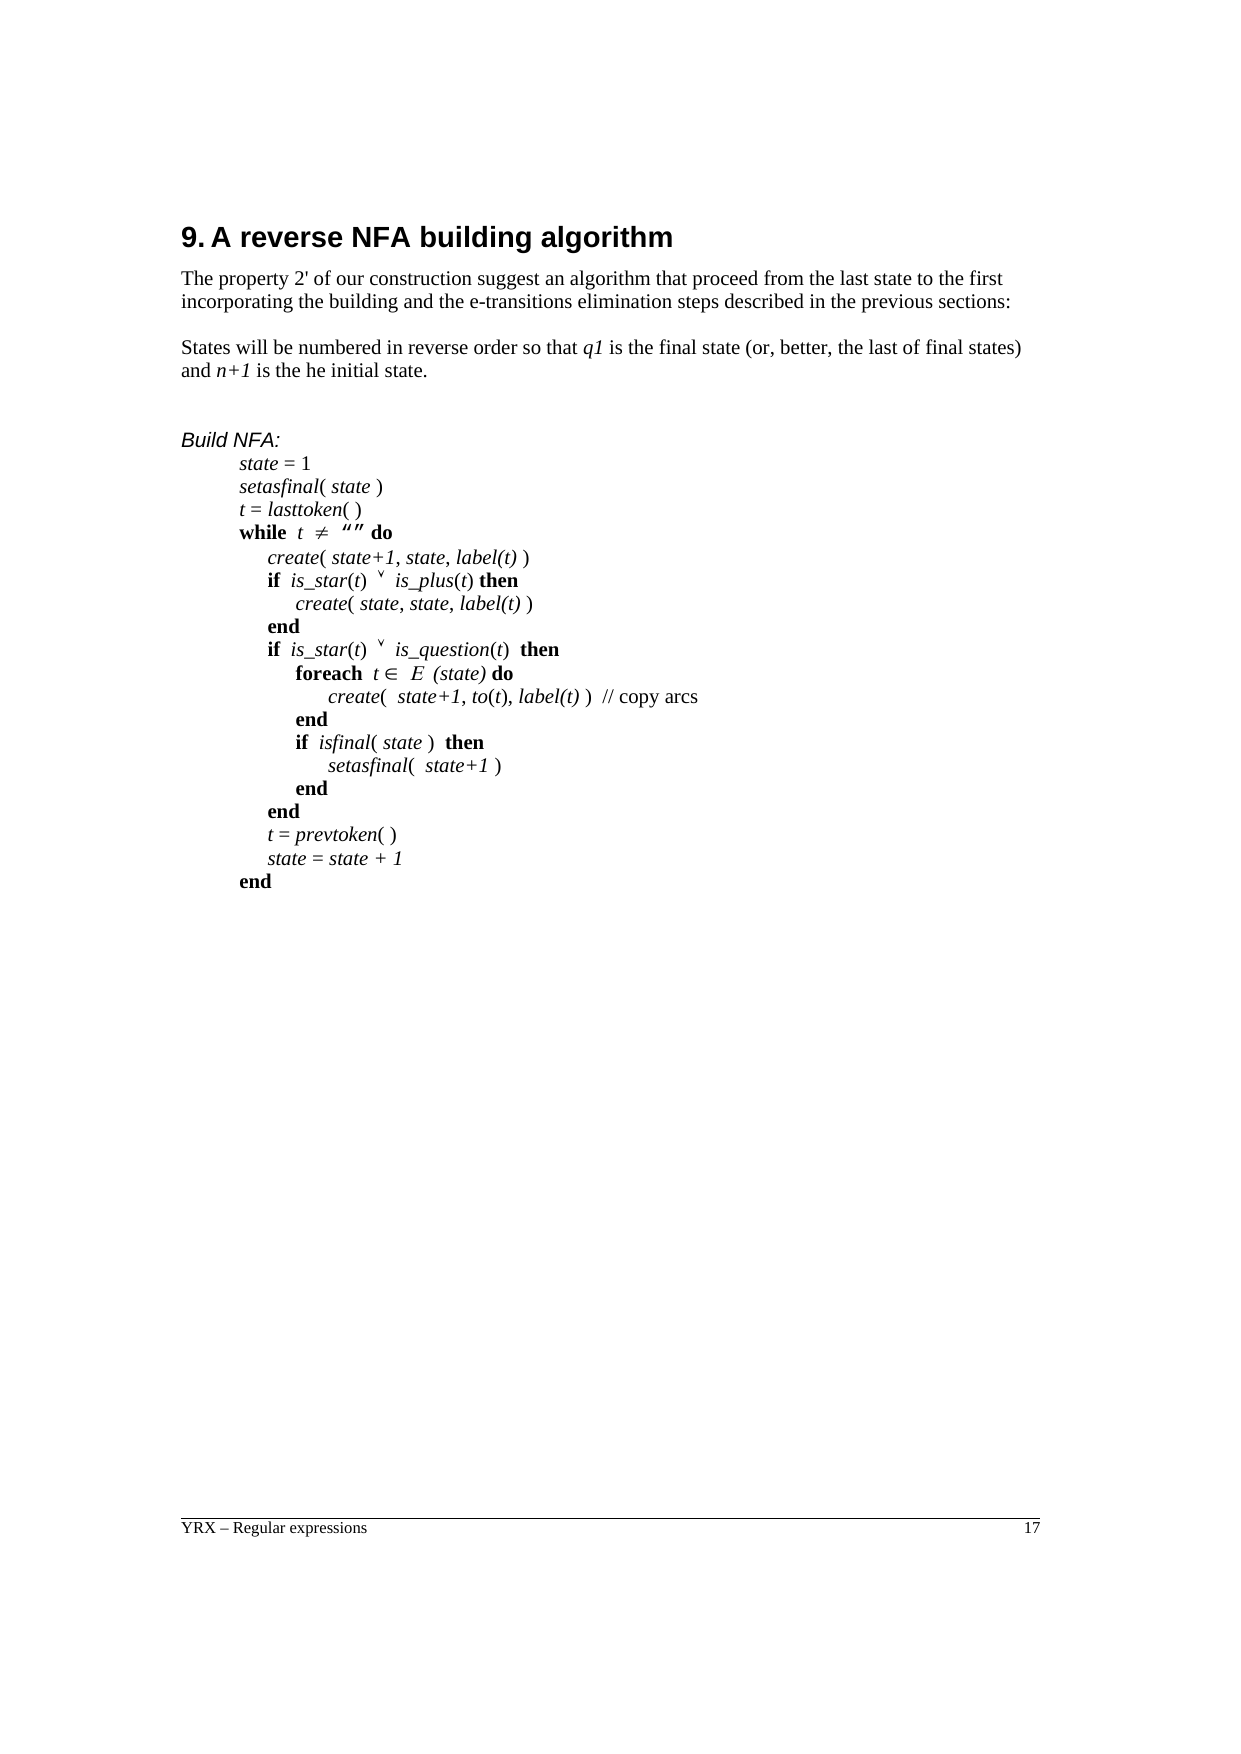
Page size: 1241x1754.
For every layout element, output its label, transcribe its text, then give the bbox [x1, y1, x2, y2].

text create( state+1, to(t), label(t) ) // copy arcs [181, 684, 1040, 708]
text t = prevtoken( ) [181, 823, 1040, 846]
text if isfinal( state ) then [181, 731, 1040, 754]
text end [181, 800, 1040, 823]
text while t  “” do [181, 521, 1040, 546]
text create( state+1, state, label(t) ) [181, 546, 1040, 569]
subtitle A reverse NFA building algorithm [181, 221, 1040, 254]
text end [181, 869, 1040, 893]
text state = 1 [181, 452, 1040, 475]
text end [181, 708, 1040, 731]
text if is_star(t)  is_question(t) then [181, 638, 1040, 661]
text if is_star(t)  is_plus(t) then [181, 569, 1040, 592]
text Build NFA: [181, 428, 1040, 452]
text end [181, 777, 1040, 800]
text setasfinal( state ) [181, 475, 1040, 498]
text The property 2' of our construction suggest an algorithm that proceed from the last state to the first incorporating the building and the e-transitions elimination steps described in the previous sections: [181, 267, 1040, 313]
text end [181, 615, 1040, 638]
text create( state, state, label(t) ) [181, 592, 1040, 615]
text setasfinal( state+1 ) [181, 754, 1040, 777]
text foreach t  E (state) do [181, 661, 1040, 684]
text t = lasttoken( ) [181, 498, 1040, 521]
text state = state + 1 [181, 846, 1040, 869]
text States will be numbered in reverse order so that q1 is the final state (or, better, the last of final states) and n+1 is the he initial state. [181, 336, 1040, 382]
